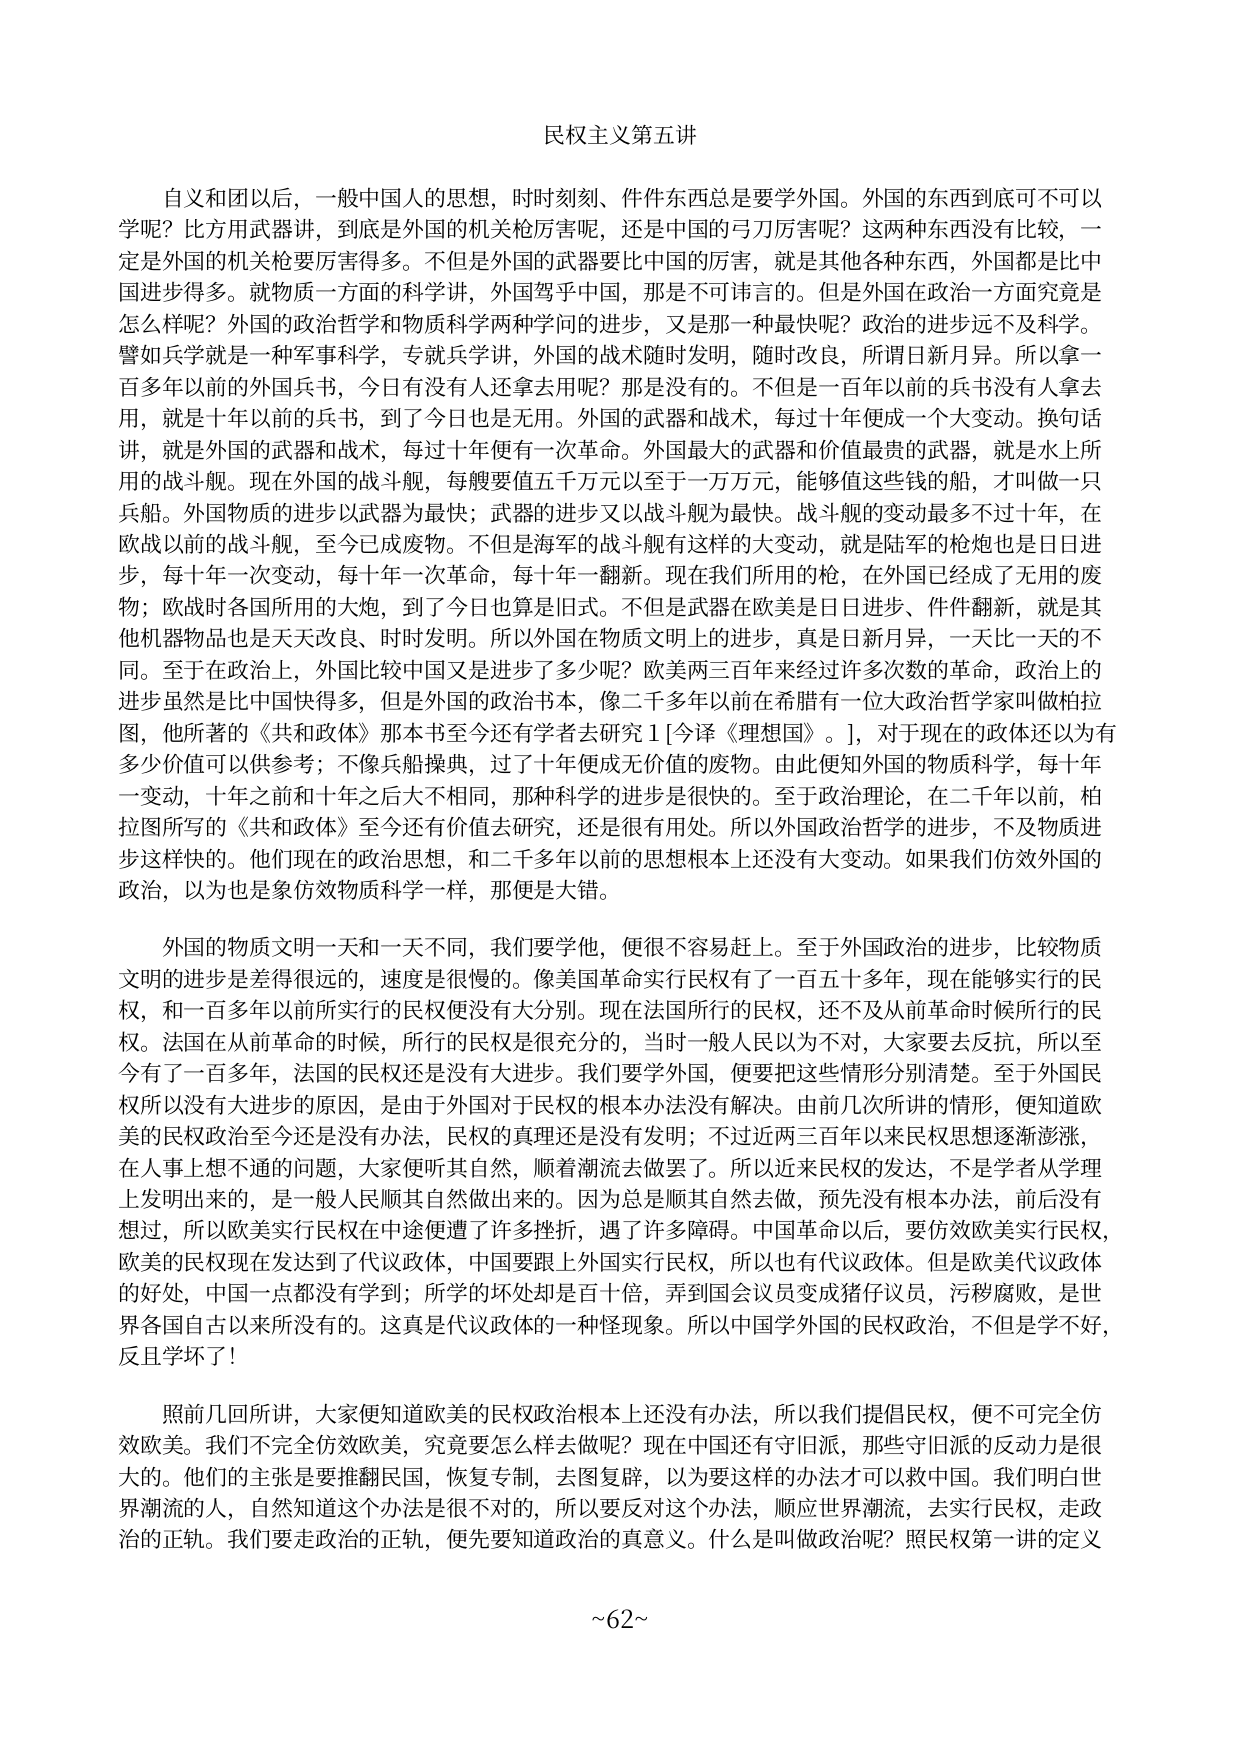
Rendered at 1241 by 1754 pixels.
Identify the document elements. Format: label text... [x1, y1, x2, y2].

text 照前几回所讲，大家便知道欧美的民权政治根本上还没有办法，所以我们提倡民权，便不可完全仿效欧美。我们不完全仿效欧美，究竟要怎么样去做呢？现在中国还有守旧派，那些守旧派的反动力是很大的。他们的主张是要推翻民国，恢复专制，去图复辟，以为要这样的办法才可以救中国。我们明白世界潮流的人，自然知道这个办法是很不对的，所以要反对这个办法，顺应世界潮流，去实行民权，走政治的正轨。我们要走政治的正轨，便先要知道政治的真意义。什么是叫做政治呢？照民权第一讲的定义 [118, 1397, 1122, 1554]
text 外国的物质文明一天和一天不同，我们要学他，便很不容易赶上。至于外国政治的进步，比较物质文明的进步是差得很远的，速度是很慢的。像美国革命实行民权有了一百五十多年，现在能够实行的民权，和一百多年以前所实行的民权便没有大分别。现在法国所行的民权，还不及从前革命时候所行的民权。法国在从前革命的时候，所行的民权是很充分的，当时一般人民以为不对，大家要去反抗，所以至今有了一百多年，法国的民权还是没有大进步。我们要学外国，便要把这些情形分别清楚。至于外国民权所以没有大进步的原因，是由于外国对于民权的根本办法没有解决。由前几次所讲的情形，便知道欧美的民权政治至今还是没有办法，民权的真理还是没有发明；不过近两三百年以来民权思想逐渐澎涨，在人事上想不通的问题，大家便听其自然，顺着潮流去做罢了。所以近来民权的发达，不是学者从学理上发明出来的，是一般人民顺其自然做出来的。因为总是顺其自然去做，预先没有根本办法，前后没有想过，所以欧美实行民权在中途便遭了许多挫折，遇了许多障碍。中国革命以后，要仿效欧美实行民权，欧美的民权现在发达到了代议政体，中国要跟上外国实行民权，所以也有代议政体。但是欧美代议政体的好处，中国一点都没有学到；所学的坏处却是百十倍，弄到国会议员变成猪仔议员，污秽腐败，是世界各国自古以来所没有的。这真是代议政体的一种怪现象。所以中国学外国的民权政治，不但是学不好，反且学坏了！ [118, 931, 1122, 1371]
text 自义和团以后，一般中国人的思想，时时刻刻、件件东西总是要学外国。外国的东西到底可不可以学呢？比方用武器讲，到底是外国的机关枪厉害呢，还是中国的弓刀厉害呢？这两种东西没有比较，一定是外国的机关枪要厉害得多。不但是外国的武器要比中国的厉害，就是其他各种东西，外国都是比中国进步得多。就物质一方面的科学讲，外国驾乎中国，那是不可讳言的。但是外国在政治一方面究竟是怎么样呢？外国的政治哲学和物质科学两种学问的进步，又是那一种最快呢？政治的进步远不及科学。譬如兵学就是一种军事科学，专就兵学讲，外国的战术随时发明，随时改良，所谓日新月异。所以拿一百多年以前的外国兵书，今日有没有人还拿去用呢？那是没有的。不但是一百年以前的兵书没有人拿去用，就是十年以前的兵书，到了今日也是无用。外国的武器和战术，每过十年便成一个大变动。换句话讲，就是外国的武器和战术，每过十年便有一次革命。外国最大的武器和价值最贵的武器，就是水上所用的战斗舰。现在外国的战斗舰，每艘要值五千万元以至于一万万元，能够值这些钱的船，才叫做一只兵船。外国物质的进步以武器为最快；武器的进步又以战斗舰为最快。战斗舰的变动最多不过十年，在欧战以前的战斗舰，至今已成废物。不但是海军的战斗舰有这样的大变动，就是陆军的枪炮也是日日进步，每十年一次变动，每十年一次革命，每十年一翻新。现在我们所用的枪，在外国已经成了无用的废物；欧战时各国所用的大炮，到了今日也算是旧式。不但是武器在欧美是日日进步、件件翻新，就是其他机器物品也是天天改良、时时发明。所以外国在物质文明上的进步，真是日新月异，一天比一天的不同。至于在政治上，外国比较中国又是进步了多少呢？欧美两三百年来经过许多次数的革命，政治上的进步虽然是比中国快得多，但是外国的政治书本，像二千多年以前在希腊有一位大政治哲学家叫做柏拉图，他所著的《共和政体》那本书至今还有学者去研究１[今译《理想国》。]，对于现在的政体还以为有多少价值可以供参考；不像兵船操典，过了十年便成无价值的废物。由此便知外国的物质科学，每十年一变动，十年之前和十年之后大不相同，那种科学的进步是很快的。至于政治理论，在二千年以前，柏拉图所写的《共和政体》至今还有价值去研究，还是很有用处。所以外国政治哲学的进步，不及物质进步这样快的。他们现在的政治思想，和二千多年以前的思想根本上还没有大变动。如果我们仿效外国的政治，以为也是象仿效物质科学一样，那便是大错。 [118, 181, 1122, 905]
